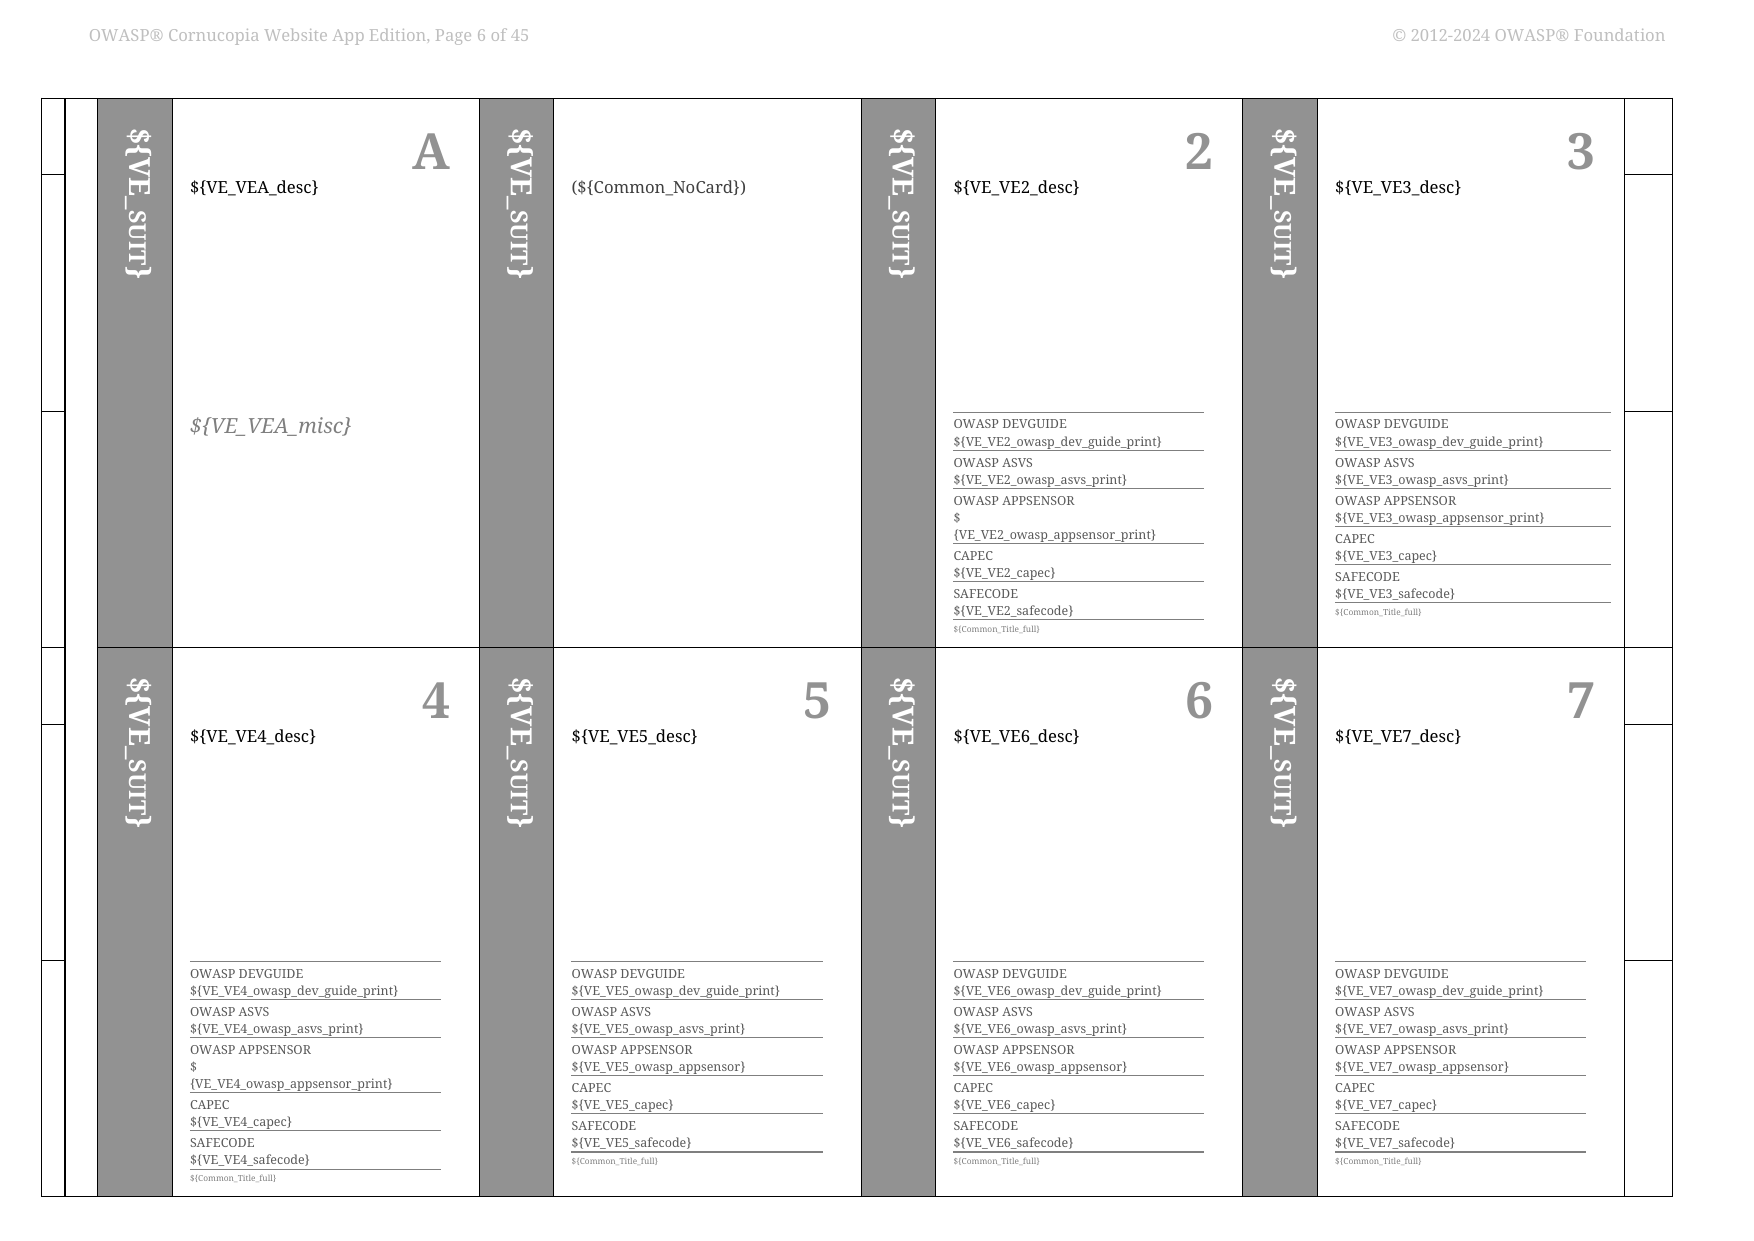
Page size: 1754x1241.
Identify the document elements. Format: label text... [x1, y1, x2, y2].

table_cell ${Common_Title_full} [190, 1170, 441, 1184]
table_cell [42, 412, 64, 647]
table_cell SAFECODE ${VE_VE4_safecode} [190, 1131, 441, 1168]
table_header A [173, 99, 479, 174]
table_cell OWASP ASVS ${VE_VE4_owasp_asvs_print} [190, 1000, 441, 1037]
table_cell OWASP ASVS ${VE_VE3_owasp_asvs_print} [1335, 451, 1611, 488]
table_cell CAPEC ${VE_VE7_capec} [1335, 1076, 1586, 1113]
table_cell [1318, 411, 1624, 647]
table_cell [42, 175, 64, 411]
table_header [66, 99, 97, 1196]
table_cell 6 [936, 648, 1242, 723]
table_cell OWASP APPSENSOR ${VE_VE4_owasp_appsensor_print} [190, 1038, 441, 1092]
table_cell ${VE_VEA_misc} [173, 411, 479, 647]
table_cell (${Common_NoCard}) [554, 174, 861, 411]
table_cell ${Common_Title_full} [953, 1153, 1204, 1167]
table_cell 7 [1318, 648, 1624, 723]
table_header ${VE_suit} [862, 99, 935, 647]
table_cell 4 [173, 648, 479, 723]
table_cell [42, 648, 64, 723]
table_cell OWASP APPSENSOR ${VE_VE2_owasp_appsensor_print} [953, 489, 1204, 543]
table_cell ${VE_suit} [1243, 648, 1317, 1196]
table_cell ${VE_suit} [480, 648, 553, 1196]
table_cell SAFECODE ${VE_VE5_safecode} [571, 1114, 822, 1151]
table_cell ${VE_suit} [98, 648, 172, 1196]
table_cell SAFECODE ${VE_VE2_safecode} [953, 582, 1204, 619]
table_cell ${Common_Title_full} [953, 620, 1204, 634]
table_cell ${VE_VEA_desc} [173, 174, 479, 411]
table_cell [173, 960, 479, 1196]
table_cell [42, 725, 64, 960]
table_cell OWASP ASVS ${VE_VE6_owasp_asvs_print} [953, 1000, 1204, 1037]
table_header OWASP DEVGUIDE ${VE_VE7_owasp_dev_guide_print} [1335, 962, 1586, 999]
table_cell OWASP ASVS ${VE_VE5_owasp_asvs_print} [571, 1000, 822, 1037]
table_cell [554, 960, 861, 1196]
table_cell [936, 411, 1242, 647]
table_header [554, 99, 861, 174]
table_cell ${VE_VE7_desc} [1318, 724, 1624, 960]
table_cell [42, 961, 64, 1196]
table_cell SAFECODE ${VE_VE7_safecode} [1335, 1114, 1586, 1151]
table_cell [554, 411, 861, 647]
table_cell [1625, 961, 1672, 1196]
table_cell CAPEC ${VE_VE5_capec} [571, 1076, 822, 1113]
table_cell [1625, 725, 1672, 960]
table_header ${VE_suit} [1243, 99, 1317, 647]
table_cell CAPEC ${VE_VE6_capec} [953, 1076, 1204, 1113]
table_cell SAFECODE ${VE_VE3_safecode} [1335, 565, 1611, 602]
table_cell SAFECODE ${VE_VE6_safecode} [953, 1114, 1204, 1151]
table_cell ${Common_Title_full} [571, 1153, 822, 1167]
table_header [1625, 99, 1672, 174]
table_cell OWASP APPSENSOR ${VE_VE7_owasp_appsensor} [1335, 1038, 1586, 1075]
table_cell ${Common_Title_full} [1335, 603, 1611, 617]
table_cell CAPEC ${VE_VE4_capec} [190, 1093, 441, 1130]
table_cell ${VE_VE3_desc} [1318, 174, 1624, 411]
table_cell CAPEC ${VE_VE3_capec} [1335, 527, 1611, 564]
table_cell [1625, 648, 1672, 723]
table_header OWASP DEVGUIDE ${VE_VE5_owasp_dev_guide_print} [571, 962, 822, 999]
table_header [42, 99, 64, 174]
table_cell ${VE_suit} [862, 648, 935, 1196]
table_cell [1625, 412, 1672, 647]
table_header 2 [936, 99, 1242, 174]
table_cell OWASP APPSENSOR ${VE_VE3_owasp_appsensor_print} [1335, 489, 1611, 526]
table_cell OWASP APPSENSOR ${VE_VE6_owasp_appsensor} [953, 1038, 1204, 1075]
table_header OWASP DEVGUIDE ${VE_VE2_owasp_dev_guide_print} [953, 413, 1204, 450]
table_header OWASP DEVGUIDE ${VE_VE6_owasp_dev_guide_print} [953, 962, 1204, 999]
table_cell 5 [554, 648, 861, 723]
table_cell ${VE_VE5_desc} [554, 724, 861, 960]
table_cell [936, 960, 1242, 1196]
table_cell OWASP ASVS ${VE_VE7_owasp_asvs_print} [1335, 1000, 1586, 1037]
table_cell ${Common_Title_full} [1335, 1153, 1586, 1167]
table_cell ${VE_VE6_desc} [936, 724, 1242, 960]
table_cell [1318, 960, 1624, 1196]
table_header ${VE_suit} [480, 99, 553, 647]
table_cell [1625, 175, 1672, 411]
table_cell ${VE_VE4_desc} [173, 724, 479, 960]
table_header OWASP DEVGUIDE ${VE_VE4_owasp_dev_guide_print} [190, 962, 441, 999]
table_cell ${VE_VE2_desc} [936, 174, 1242, 411]
table_header ${VE_suit} [98, 99, 172, 647]
table_header OWASP DEVGUIDE ${VE_VE3_owasp_dev_guide_print} [1335, 413, 1611, 450]
table_cell CAPEC ${VE_VE2_capec} [953, 544, 1204, 581]
table_cell OWASP ASVS ${VE_VE2_owasp_asvs_print} [953, 451, 1204, 488]
table_cell OWASP APPSENSOR ${VE_VE5_owasp_appsensor} [571, 1038, 822, 1075]
table_header 3 [1318, 99, 1624, 174]
